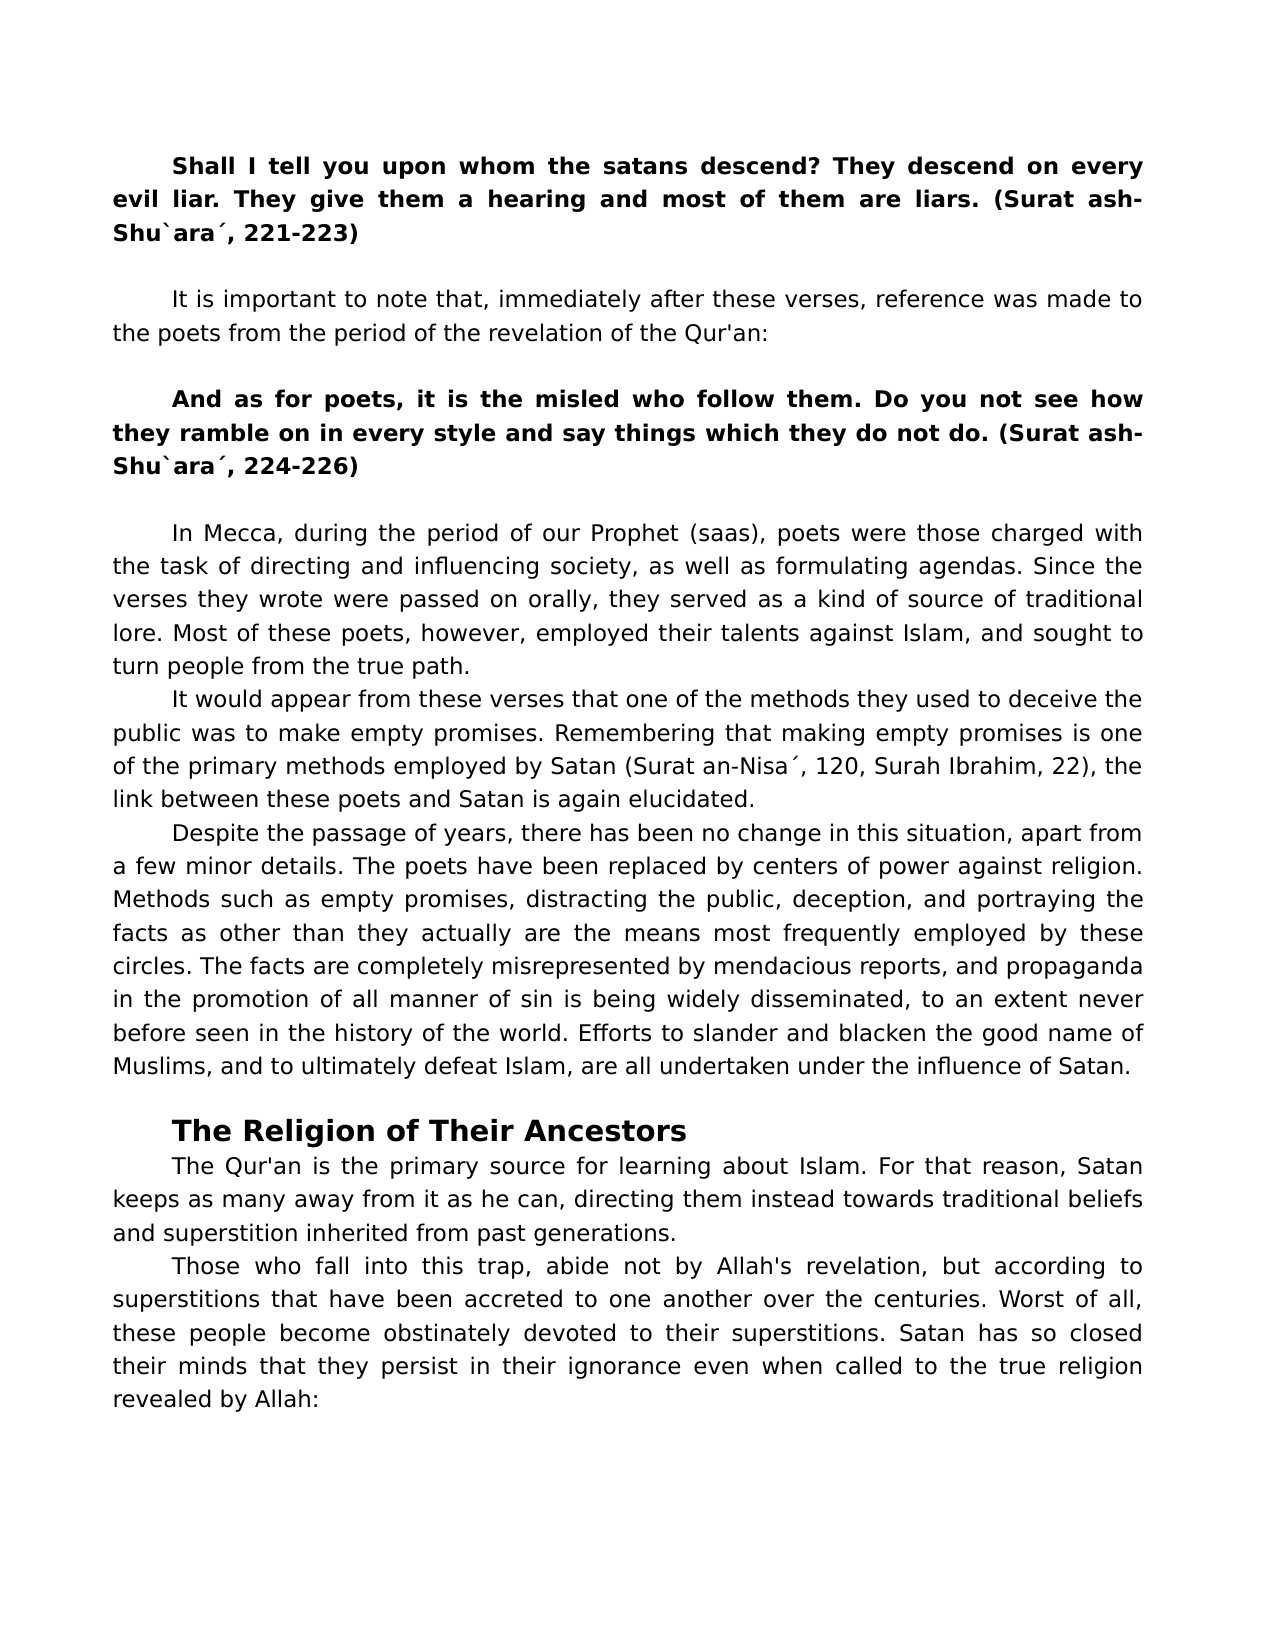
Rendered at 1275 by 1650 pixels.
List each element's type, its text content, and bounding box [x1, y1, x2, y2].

text The Qur'an is the primary source for learning about Islam. For that reason, Satan keeps as many away from it as he can, directing them instead towards traditional beliefs and superstition inherited from past generations. [112, 1148, 1145, 1248]
text It is important to note that, immediately after these verses, reference was made to the poets from the period of the revelation of the Qur'an: [112, 281, 1145, 348]
text In Mecca, during the period of our Prophet (saas), poets were those charged with the task of directing and influencing society, as well as formulating agendas. Since the verses they wrote were passed on orally, they served as a kind of source of traditional lore. Most of these poets, however, employed their talents against Islam, and sought to turn people from the true path. [112, 514, 1145, 681]
text And as for poets, it is the misled who follow them. Do you not see how they ramble on in every style and say things which they do not do. (Surat ash-Shu`ara´, 224-226) [112, 381, 1145, 481]
text Despite the passage of years, there has been no change in this situation, apart from a few minor details. The poets have been replaced by centers of power against religion. Methods such as empty promises, distracting the public, deception, and portraying the facts as other than they actually are the means most frequently employed by these circles. The facts are completely misrepresented by mendacious reports, and propaganda in the promotion of all manner of sin is being widely disseminated, to an extent never before seen in the history of the world. Efforts to slander and blacken the good name of Muslims, and to ultimately defeat Islam, are all undertaken under the influence of Satan. [112, 814, 1145, 1081]
text The Religion of Their Ancestors [112, 1114, 1145, 1148]
text Shall I tell you upon whom the satans descend? They descend on every evil liar. They give them a hearing and most of them are liars. (Surat ash-Shu`ara´, 221-223) [112, 148, 1145, 248]
text Those who fall into this trap, abide not by Allah's revelation, but according to superstitions that have been accreted to one another over the centuries. Worst of all, these people become obstinately devoted to their superstitions. Satan has so closed their minds that they persist in their ignorance even when called to the true religion revealed by Allah: [112, 1248, 1145, 1414]
text It would appear from these verses that one of the methods they used to deceive the public was to make empty promises. Remembering that making empty promises is one of the primary methods employed by Satan (Surat an-Nisa´, 120, Surah Ibrahim, 22), the link between these poets and Satan is again elucidated. [112, 681, 1145, 814]
